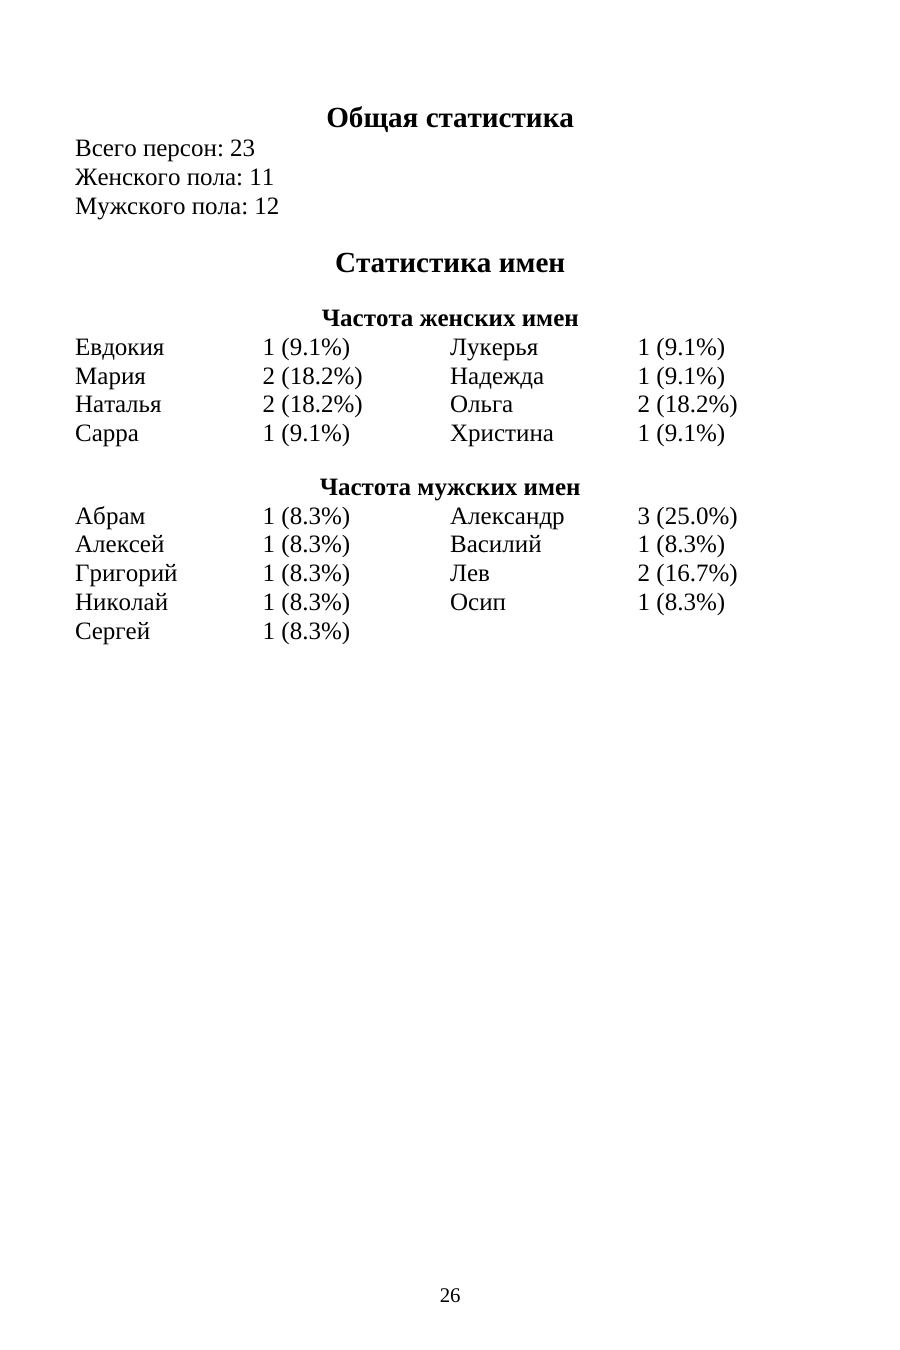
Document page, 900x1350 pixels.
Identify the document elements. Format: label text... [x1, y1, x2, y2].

text Мужского пола: 12 [75, 191, 825, 220]
table_cell 1 (8.3%) [263, 587, 450, 616]
table_header Евдокия [75, 332, 262, 361]
table_cell Алексей [75, 530, 262, 558]
table_cell Мария [75, 361, 262, 389]
table_cell 1 (8.3%) [638, 587, 825, 616]
table_cell Николай [75, 587, 262, 616]
table_cell Христина [450, 418, 637, 447]
table_cell 1 (9.1%) [263, 418, 450, 447]
table_cell 2 (18.2%) [263, 361, 450, 389]
table_header 1 (9.1%) [638, 332, 825, 361]
subtitle Частота мужских имен [75, 472, 825, 501]
subtitle Статистика имен [75, 245, 825, 278]
table_cell 1 (8.3%) [263, 530, 450, 558]
table_cell Ольга [450, 390, 637, 418]
subtitle Частота женских имен [75, 303, 825, 332]
table_cell 2 (18.2%) [263, 390, 450, 418]
table_cell 1 (8.3%) [263, 616, 450, 644]
table_cell 2 (18.2%) [638, 390, 825, 418]
text Женского пола: 11 [75, 162, 825, 191]
table_cell 2 (16.7%) [638, 558, 825, 587]
table_header Абрам [75, 501, 262, 529]
table_header 1 (8.3%) [263, 501, 450, 529]
table_header 3 (25.0%) [638, 501, 825, 529]
table_cell Василий [450, 530, 637, 558]
table_cell 1 (9.1%) [638, 418, 825, 447]
table_cell Наталья [75, 390, 262, 418]
table_cell 1 (8.3%) [263, 558, 450, 587]
table_cell Сергей [75, 616, 262, 644]
table_header 1 (9.1%) [263, 332, 450, 361]
table_cell 1 (9.1%) [638, 361, 825, 389]
text Всего персон: 23 [75, 133, 825, 162]
table_cell Лев [450, 558, 637, 587]
table_cell Осип [450, 587, 637, 616]
table_header Александр [450, 501, 637, 529]
subtitle Общая статистика [75, 100, 825, 133]
table_header Лукерья [450, 332, 637, 361]
table_cell Надежда [450, 361, 637, 389]
table_cell 1 (8.3%) [638, 530, 825, 558]
table_cell Сарра [75, 418, 262, 447]
table_cell Григорий [75, 558, 262, 587]
